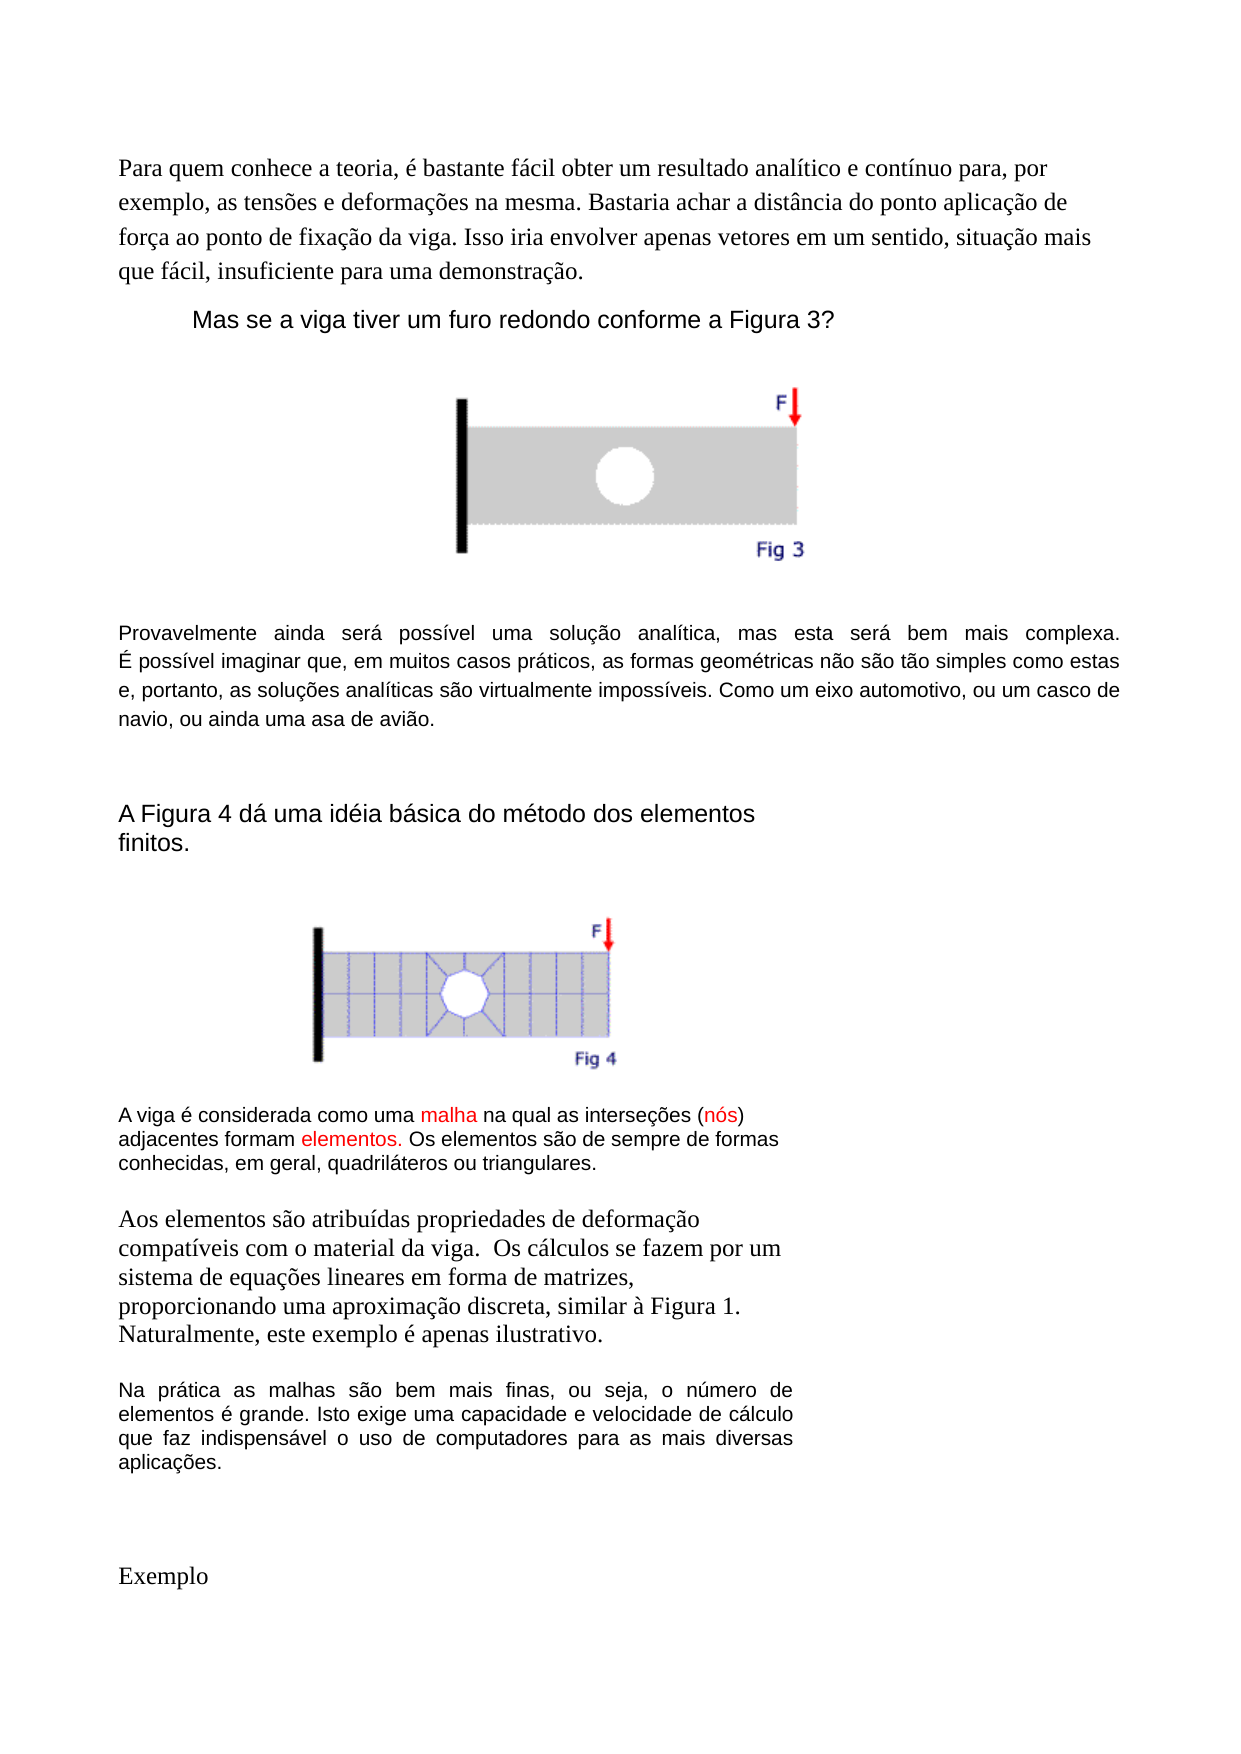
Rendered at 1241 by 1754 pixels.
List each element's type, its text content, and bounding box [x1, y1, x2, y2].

table_cell [118, 1503, 1122, 1561]
picture [286, 914, 626, 1074]
table_header A Figura 4 dá uma idéia básica do método dos elementos finitos. A viga é considerada como uma malha na qual as interseções (nós) adjacentes formam elementos. Os elementos são de sempre de formas conhecidas, em geral, quadriláteros ou triangulares. Aos elementos são atribuídas propriedades de deformação compatíveis com o material da viga. Os cálculos se fazem por um sistema de equações lineares em forma de matrizes, proporcionando uma aproximação discreta, similar à Figura 1. Naturalmente, este exemplo é apenas ilustrativo. Na prática as malhas são bem mais finas, ou seja, o número de elementos é grande. Isto exige uma capacidade e velocidade de cálculo que faz indispensável o uso de computadores para as mais diversas aplicações. [118, 799, 794, 1503]
table_header [794, 799, 1122, 1503]
text Para quem conhece a teoria, é bastante fácil obter um resultado analítico e contínuo para, por exemplo, as tensões e deformações na mesma. Bastaria achar a distância do ponto aplicação de força ao ponto de fixação da viga. Isso iria envolver apenas vetores em um sentido, situação mais que fácil, insuficiente para uma demonstração. [118, 118, 1122, 285]
text Provavelmente ainda será possível uma solução analítica, mas esta será bem mais complexa. É possível imaginar que, em muitos casos práticos, as formas geométricas não são tão simples como estas e, portanto, as soluções analíticas são virtualmente impossíveis. Como um eixo automotivo, ou um casco de navio, ou ainda uma asa de avião. [118, 587, 1122, 731]
text Mas se a viga tiver um furo redondo conforme a Figura 3? [118, 305, 1122, 334]
text Exemplo [118, 1561, 1122, 1590]
picture [425, 383, 815, 567]
